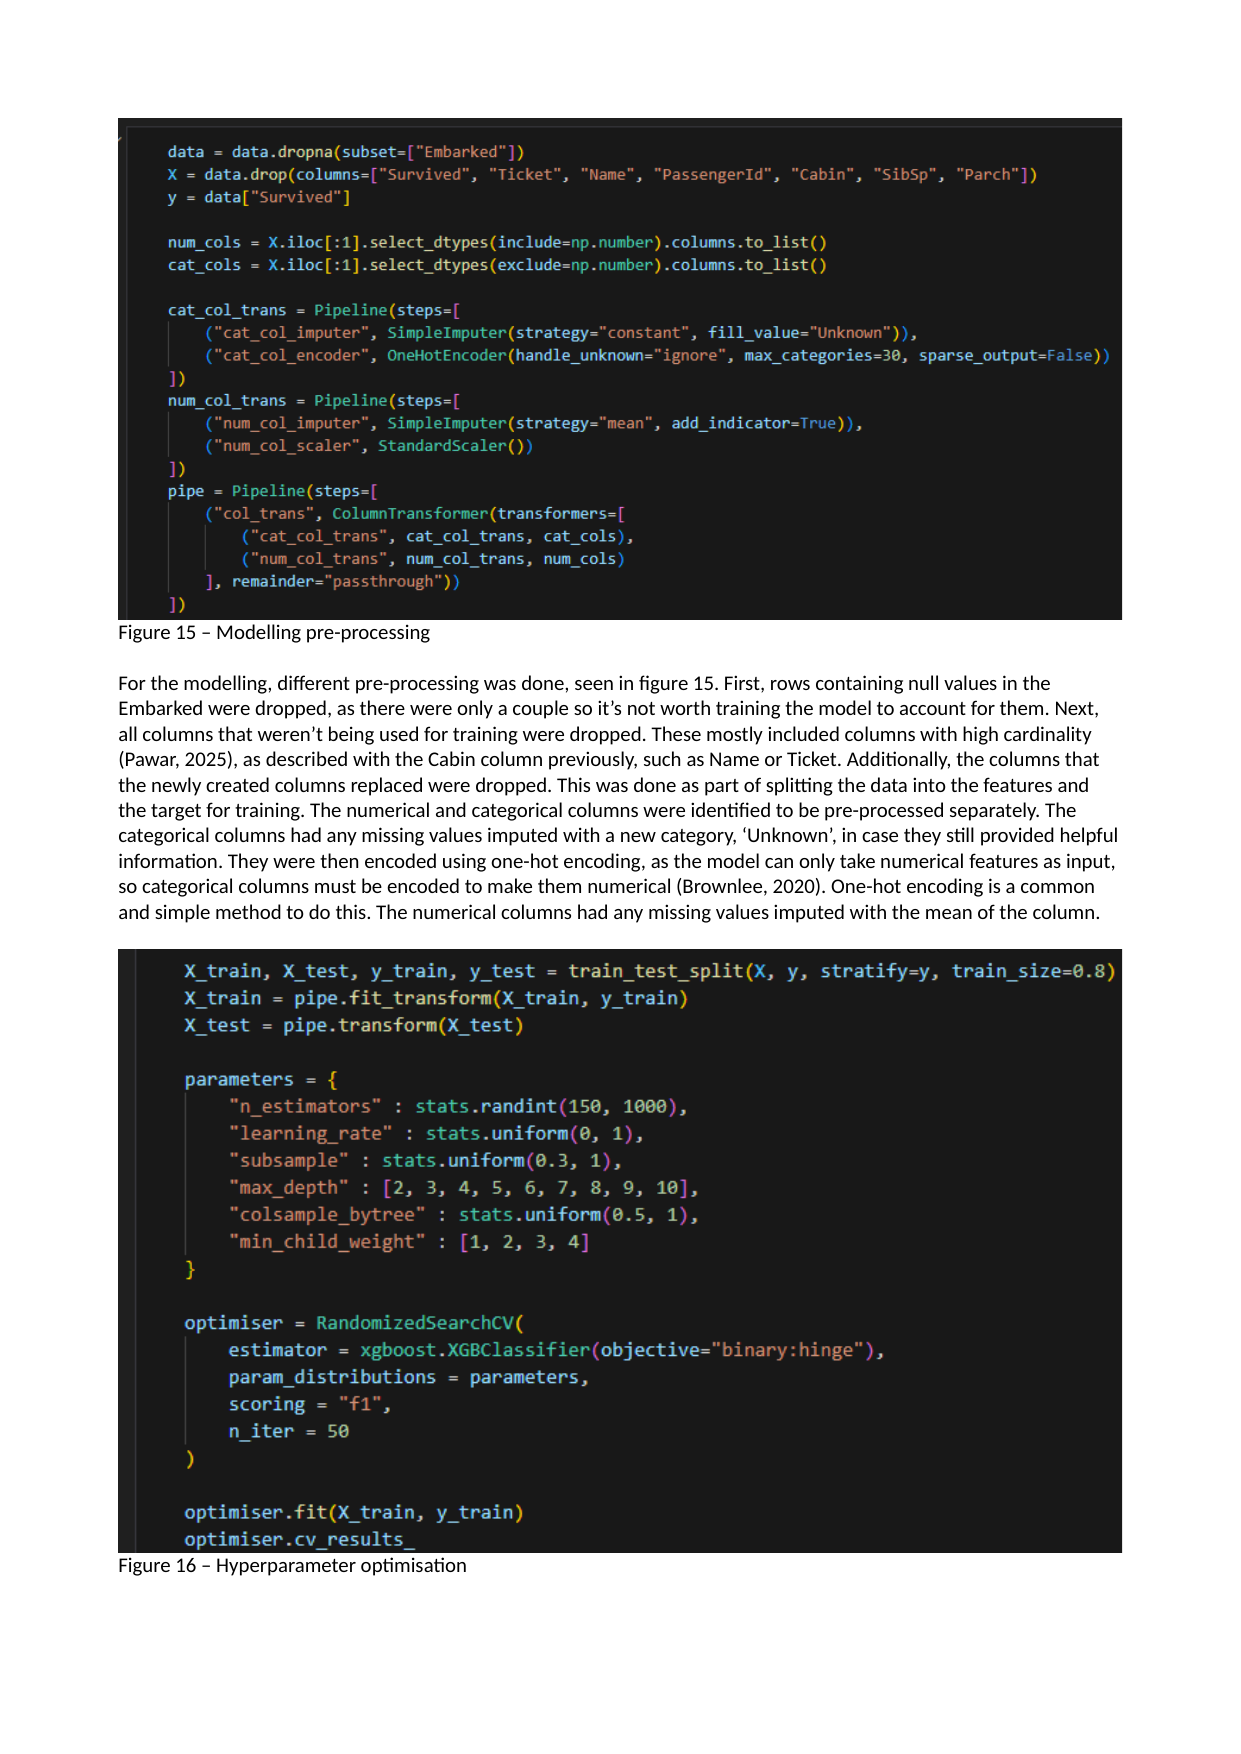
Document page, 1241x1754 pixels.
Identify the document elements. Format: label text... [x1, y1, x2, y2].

picture [118, 949, 1123, 1553]
picture [118, 118, 1123, 620]
text Figure 15 – Modelling pre-processing [118, 620, 1122, 645]
text For the modelling, different pre-processing was done, seen in figure 15. First, rows containing null values in the Embarked were dropped, as there were only a couple so it’s not worth training the model to account for them. Next, all columns that weren’t being used for training were dropped. These mostly included columns with high cardinality (Pawar, 2025), as described with the Cabin column previously, such as Name or Ticket. Additionally, the columns that the newly created columns replaced were dropped. This was done as part of splitting the data into the features and the target for training. The numerical and categorical columns were identified to be pre-processed separately. The categorical columns had any missing values imputed with a new category, ‘Unknown’, in case they still provided helpful information. They were then encoded using one-hot encoding, as the model can only take numerical features as input, so categorical columns must be encoded to make them numerical (Brownlee, 2020). One-hot encoding is a common and simple method to do this. The numerical columns had any missing values imputed with the mean of the column. [118, 670, 1122, 924]
text Figure 16 – Hyperparameter optimisation [118, 1553, 1122, 1578]
